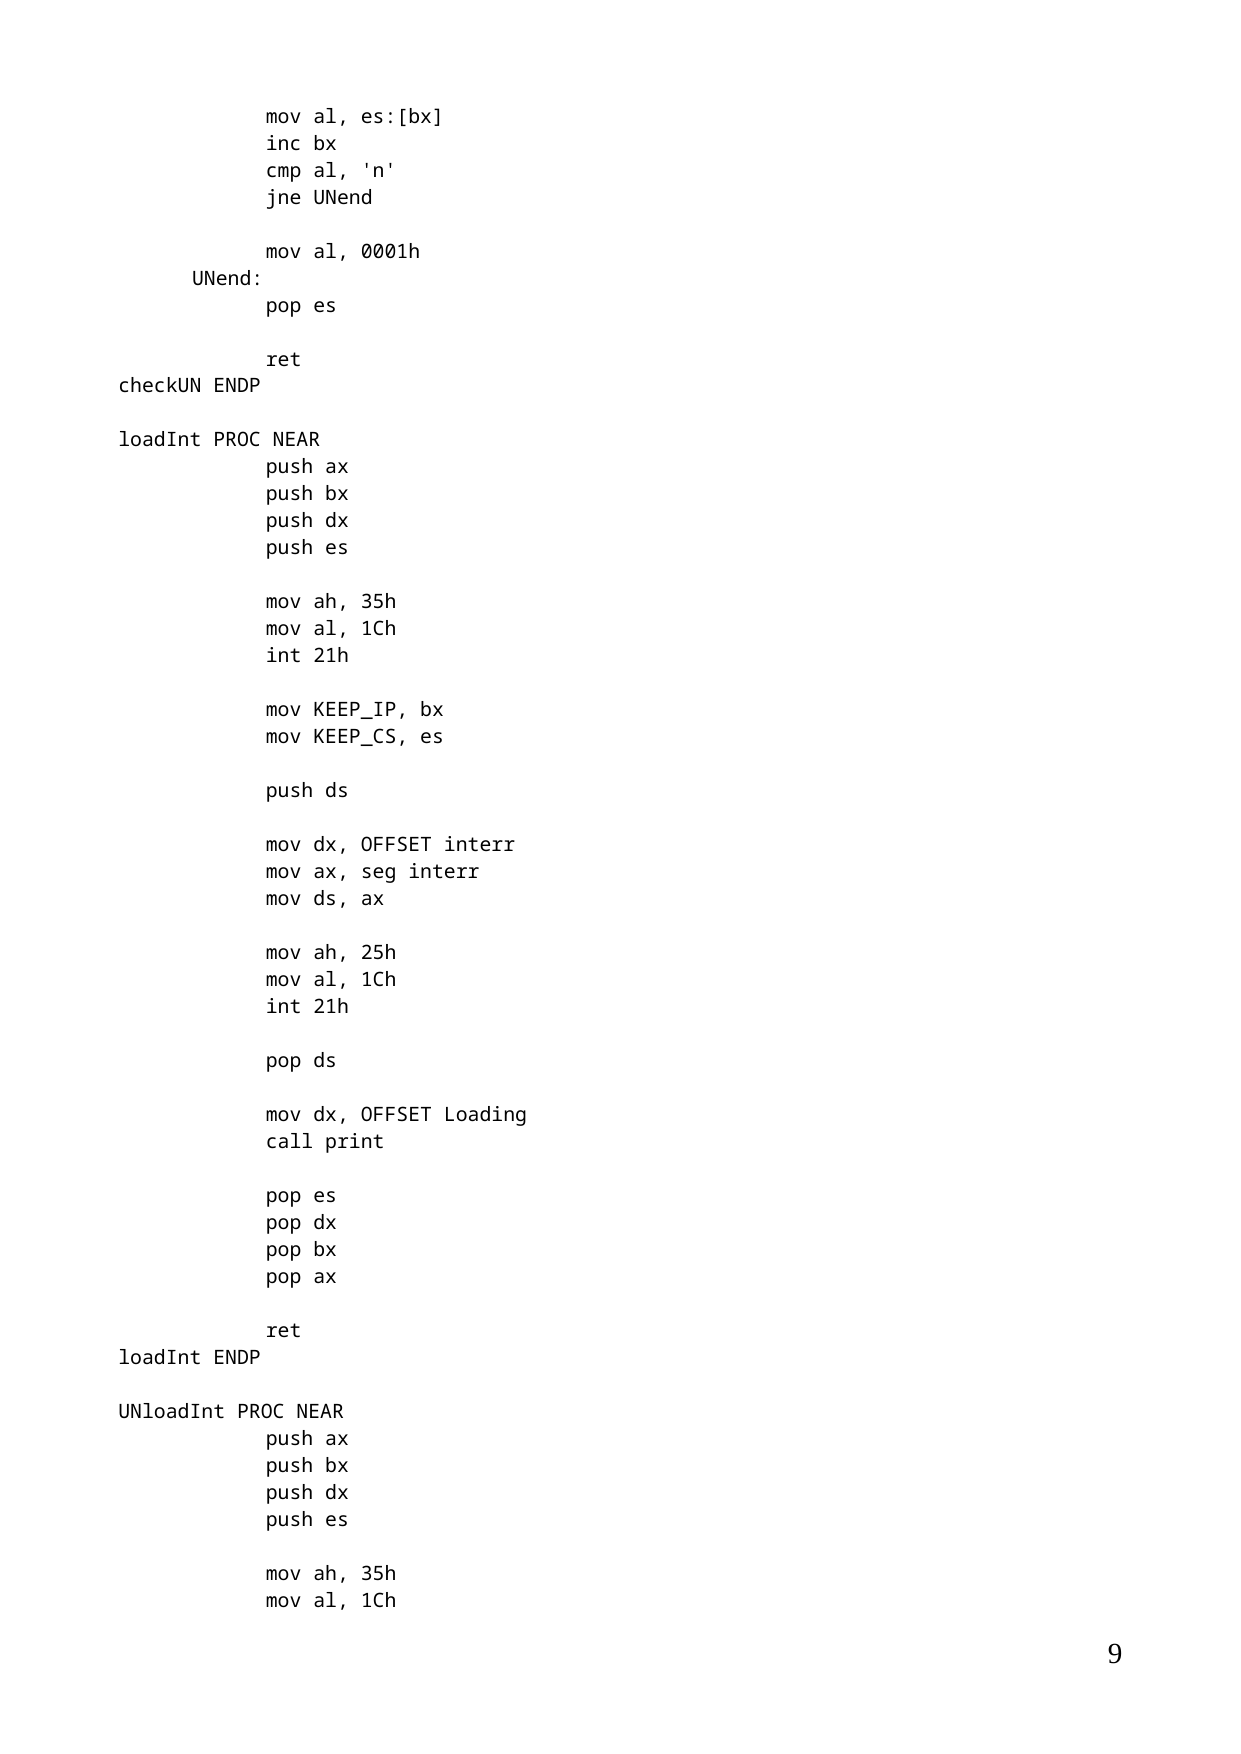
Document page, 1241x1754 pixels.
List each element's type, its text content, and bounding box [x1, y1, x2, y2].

text UNloadInt PROC NEAR [118, 1397, 1122, 1424]
text mov al, 1Ch [118, 1586, 1122, 1613]
text pop dx [118, 1208, 1122, 1235]
text mov ax, seg interr [118, 857, 1122, 884]
text UNend: [118, 264, 1122, 291]
text push bx [118, 480, 1122, 507]
text cmp al, 'n' [118, 156, 1122, 183]
text loadInt PROC NEAR [118, 426, 1122, 453]
text mov dx, OFFSET interr [118, 830, 1122, 857]
text push dx [118, 507, 1122, 534]
text mov al, 0001h [118, 237, 1122, 264]
text mov dx, OFFSET Loading [118, 1100, 1122, 1127]
text loadInt ENDP [118, 1343, 1122, 1370]
text mov KEEP_IP, bx [118, 696, 1122, 722]
text push ax [118, 453, 1122, 480]
text mov al, es:[bx] [118, 102, 1122, 129]
text push ds [118, 776, 1122, 803]
text jne UNend [118, 183, 1122, 210]
text call print [118, 1127, 1122, 1154]
text mov ah, 25h [118, 938, 1122, 965]
text mov KEEP_CS, es [118, 722, 1122, 749]
text int 21h [118, 642, 1122, 668]
text push es [118, 1505, 1122, 1532]
text mov ah, 35h [118, 588, 1122, 614]
text mov al, 1Ch [118, 965, 1122, 992]
text checkUN ENDP [118, 372, 1122, 399]
text pop bx [118, 1235, 1122, 1262]
text pop es [118, 1181, 1122, 1208]
text mov al, 1Ch [118, 614, 1122, 642]
text mov ah, 35h [118, 1559, 1122, 1586]
text push dx [118, 1478, 1122, 1505]
text int 21h [118, 992, 1122, 1019]
text push bx [118, 1451, 1122, 1478]
text pop ax [118, 1262, 1122, 1289]
text pop ds [118, 1046, 1122, 1073]
text pop es [118, 291, 1122, 318]
text ret [118, 1316, 1122, 1343]
text push ax [118, 1424, 1122, 1451]
text push es [118, 534, 1122, 561]
text inc bx [118, 129, 1122, 156]
text mov ds, ax [118, 884, 1122, 911]
text ret [118, 345, 1122, 372]
